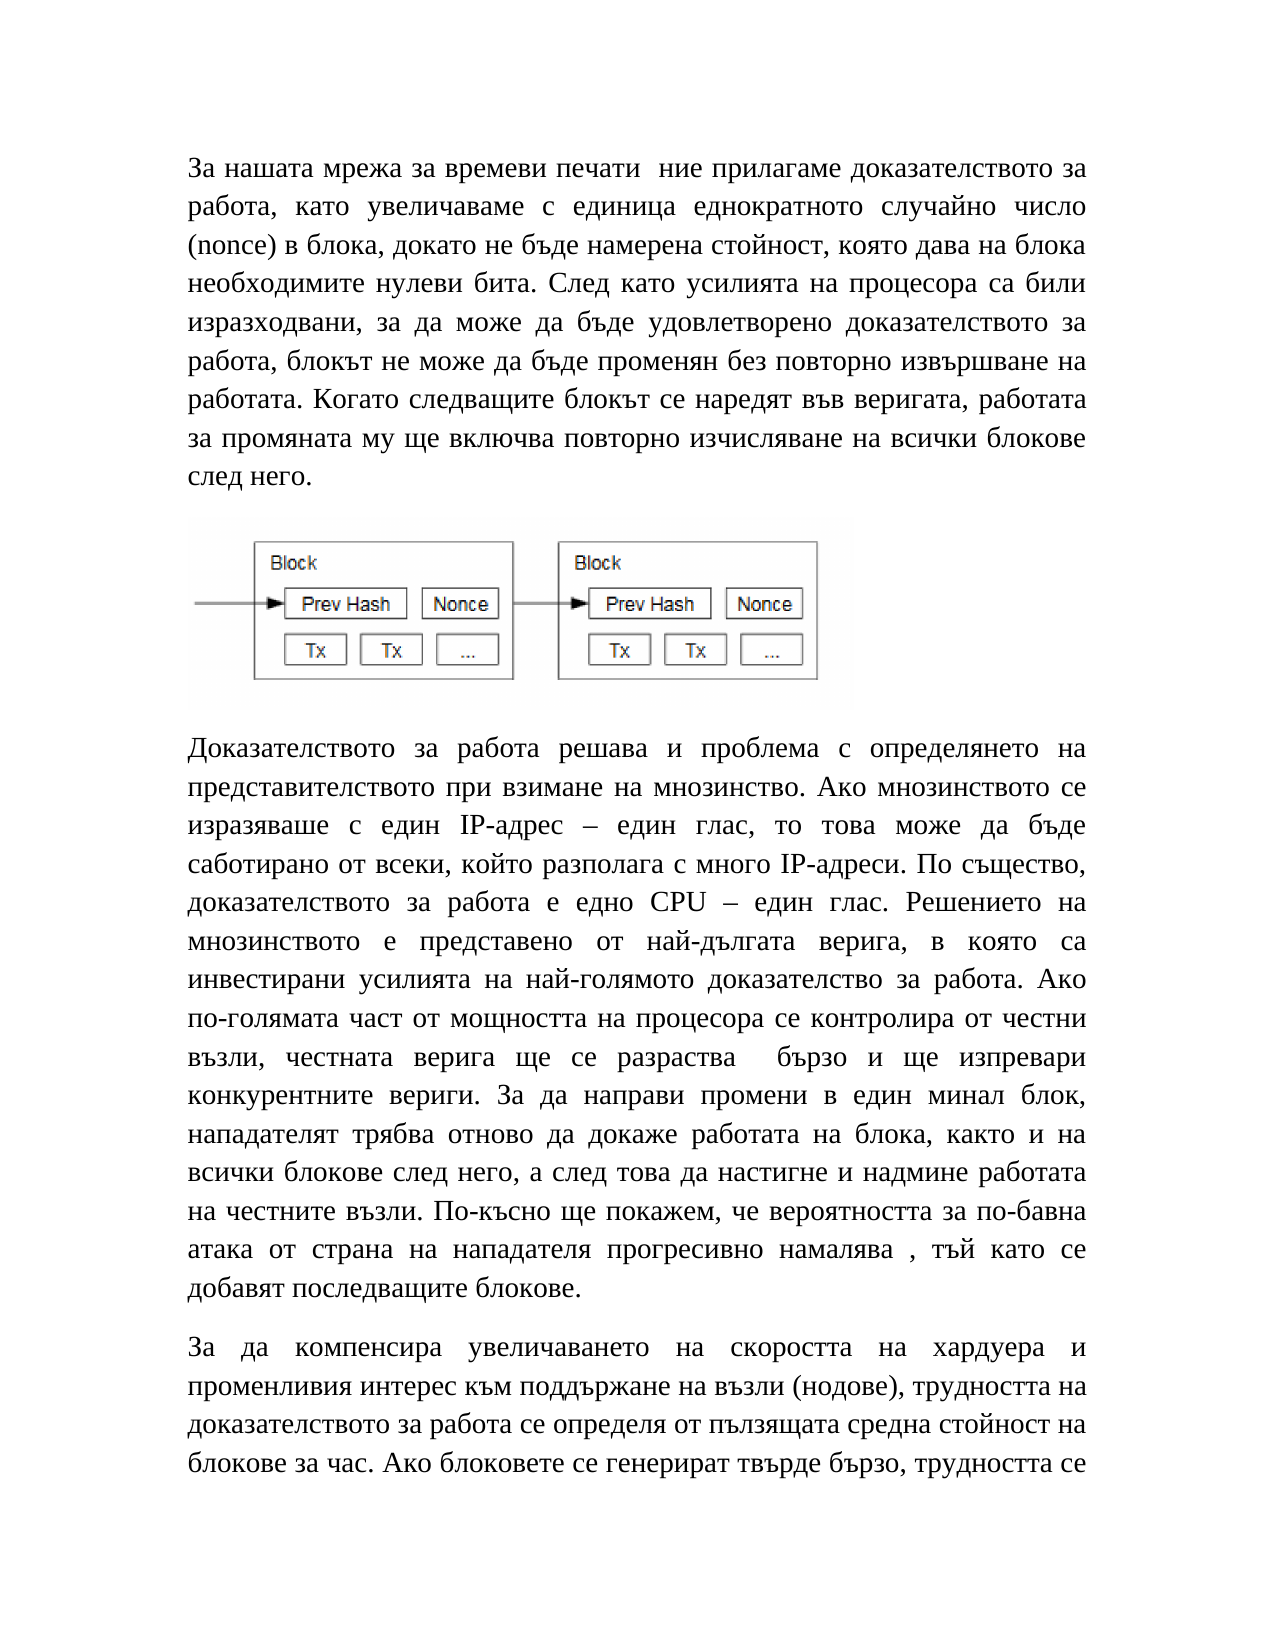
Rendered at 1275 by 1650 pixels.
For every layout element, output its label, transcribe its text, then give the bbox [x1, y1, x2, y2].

text За да компенсира увеличаването на скоростта на хардуера и променливия интерес към поддържане на възли (нодове), трудността на доказателството за работа се определя от пълзящата средна стойност на блокове за час. Ако блоковете се генерират твърде бързо, трудността се [187, 1329, 1087, 1478]
picture [187, 517, 854, 710]
text За нашата мрежа за времеви печати ние прилагаме доказателството за работа, като увеличаваме с единица еднократното случайно число (nonce) в блока, докато не бъде намерена стойност, която дава на блока необходимите нулеви бита. След като усилията на процесора са били изразходвани, за да може да бъде удовлетворено доказателството за работа, блокът не може да бъде променян без повторно извършване на работата. Когато следващите блокът се наредят във веригата, работата за промяната му ще включва повторно изчисляване на всички блокове след него. [187, 150, 1087, 492]
text Доказателството за работа решава и проблема с определянето на представителството при взимане на мнозинство. Ако мнозинството се изразяваше с един IP-адрес – един глас, то това може да бъде саботирано от всеки, който разполага с много IP-адреси. По същество, доказателството за работа е едно CPU – един глас. Решението на мнозинството е представено от най-дългата верига, в която са инвестирани усилията на най-голямото доказателство за работа. Ако по-голямата част от мощността на процесора се контролира от честни възли, честната верига ще се разраства бързо и ще изпревари конкурентните вериги. За да направи промени в един минал блок, нападателят трябва отново да докаже работата на блока, както и на всички блокове след него, а след това да настигне и надмине работата на честните възли. По-късно ще покажем, че вероятността за по-бавна атака от страна на нападателя прогресивно намалява , тъй като се добавят последващите блокове. [187, 730, 1087, 1303]
